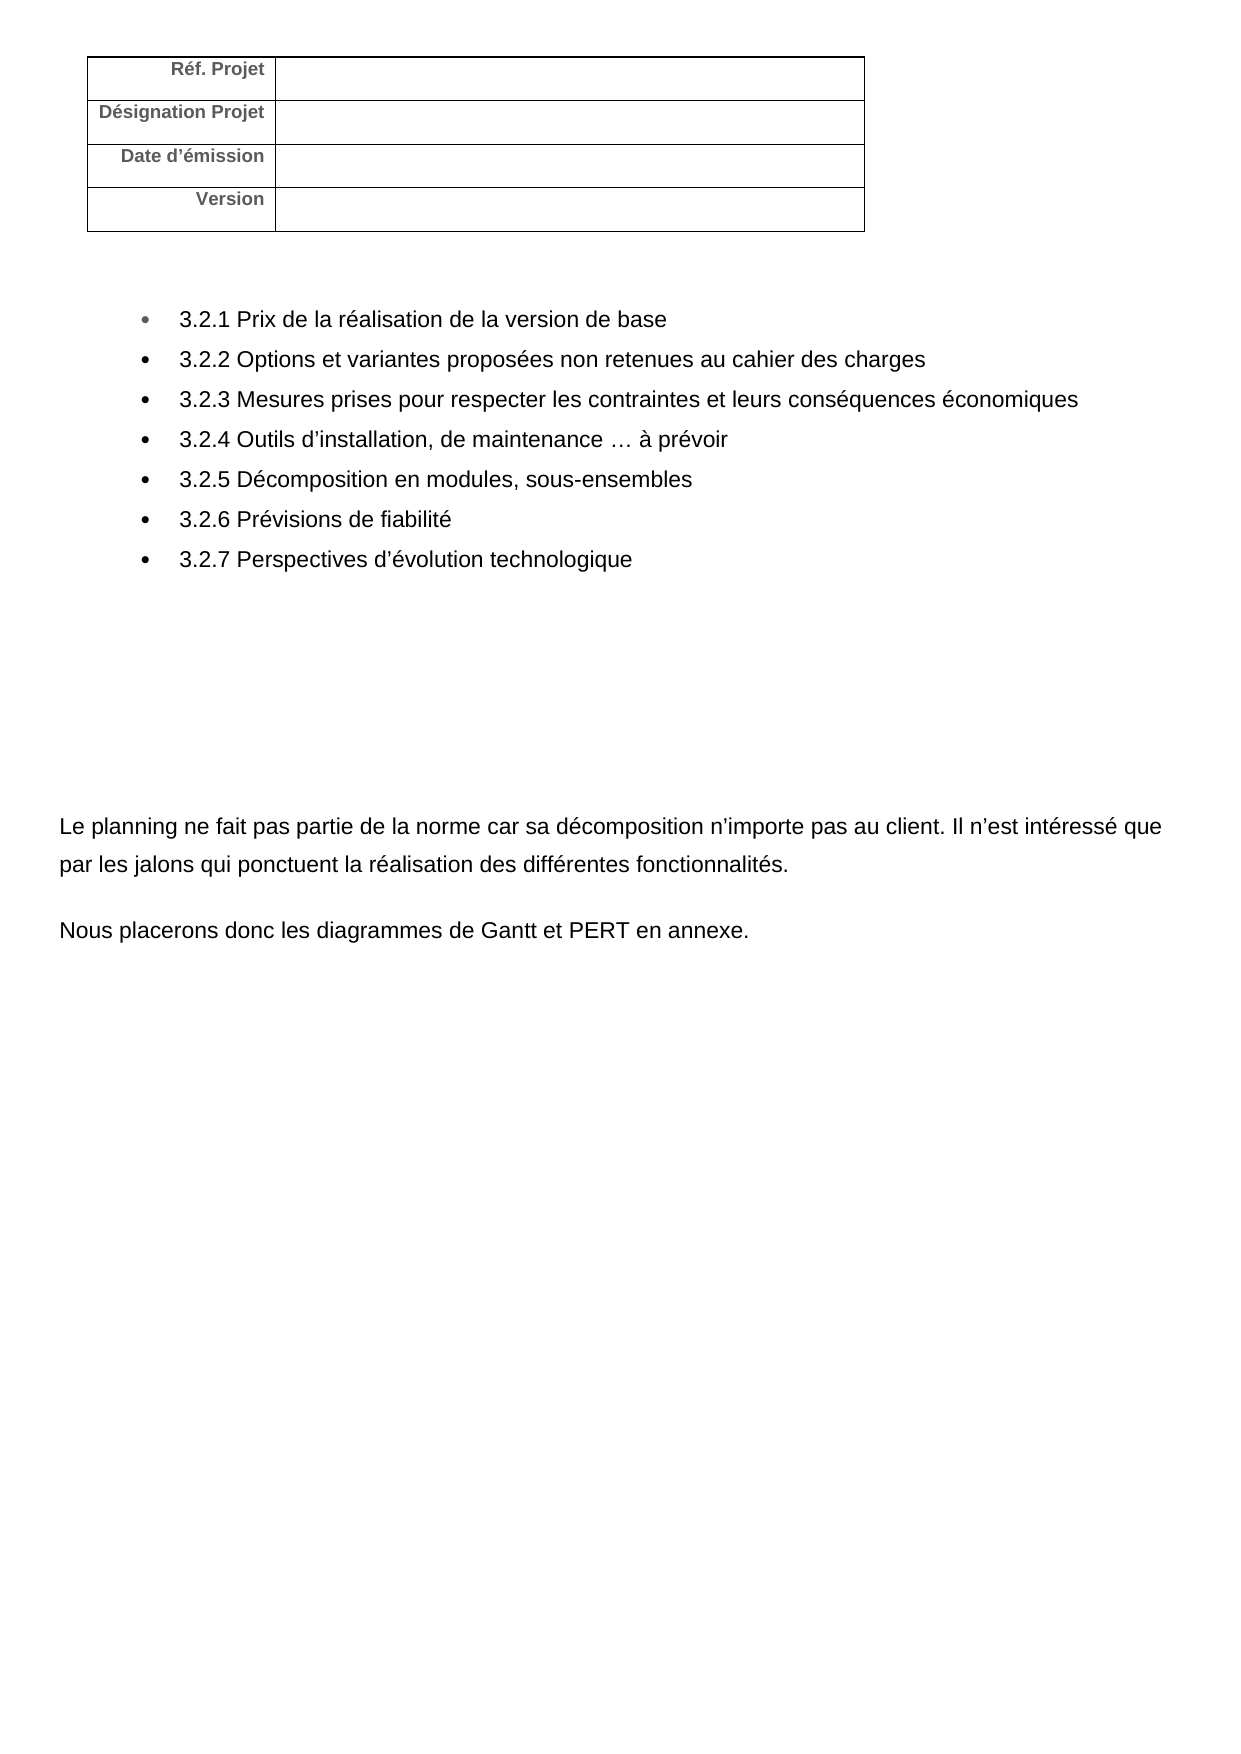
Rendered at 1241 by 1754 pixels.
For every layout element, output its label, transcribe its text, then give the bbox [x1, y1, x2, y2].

list 3.2.3 Mesures prises pour respecter les contraintes et leurs conséquences économiques [142, 375, 1181, 413]
list 3.2.1 Prix de la réalisation de la version de base [142, 295, 1181, 333]
text Nous placerons donc les diagrammes de Gantt et PERT en annexe. [59, 906, 1181, 944]
list 3.2.7 Perspectives d’évolution technologique [142, 535, 1181, 573]
list 3.2.6 Prévisions de fiabilité [142, 495, 1181, 533]
list 3.2.4 Outils d’installation, de maintenance … à prévoir [142, 415, 1181, 453]
list 3.2.2 Options et variantes proposées non retenues au cahier des charges [142, 335, 1181, 373]
list 3.2.5 Décomposition en modules, sous-ensembles [142, 455, 1181, 493]
text Le planning ne fait pas partie de la norme car sa décomposition n’importe pas au client. Il n’est intéressé que par les jalons qui ponctuent la réalisation des différentes fonctionnalités. [59, 802, 1181, 877]
